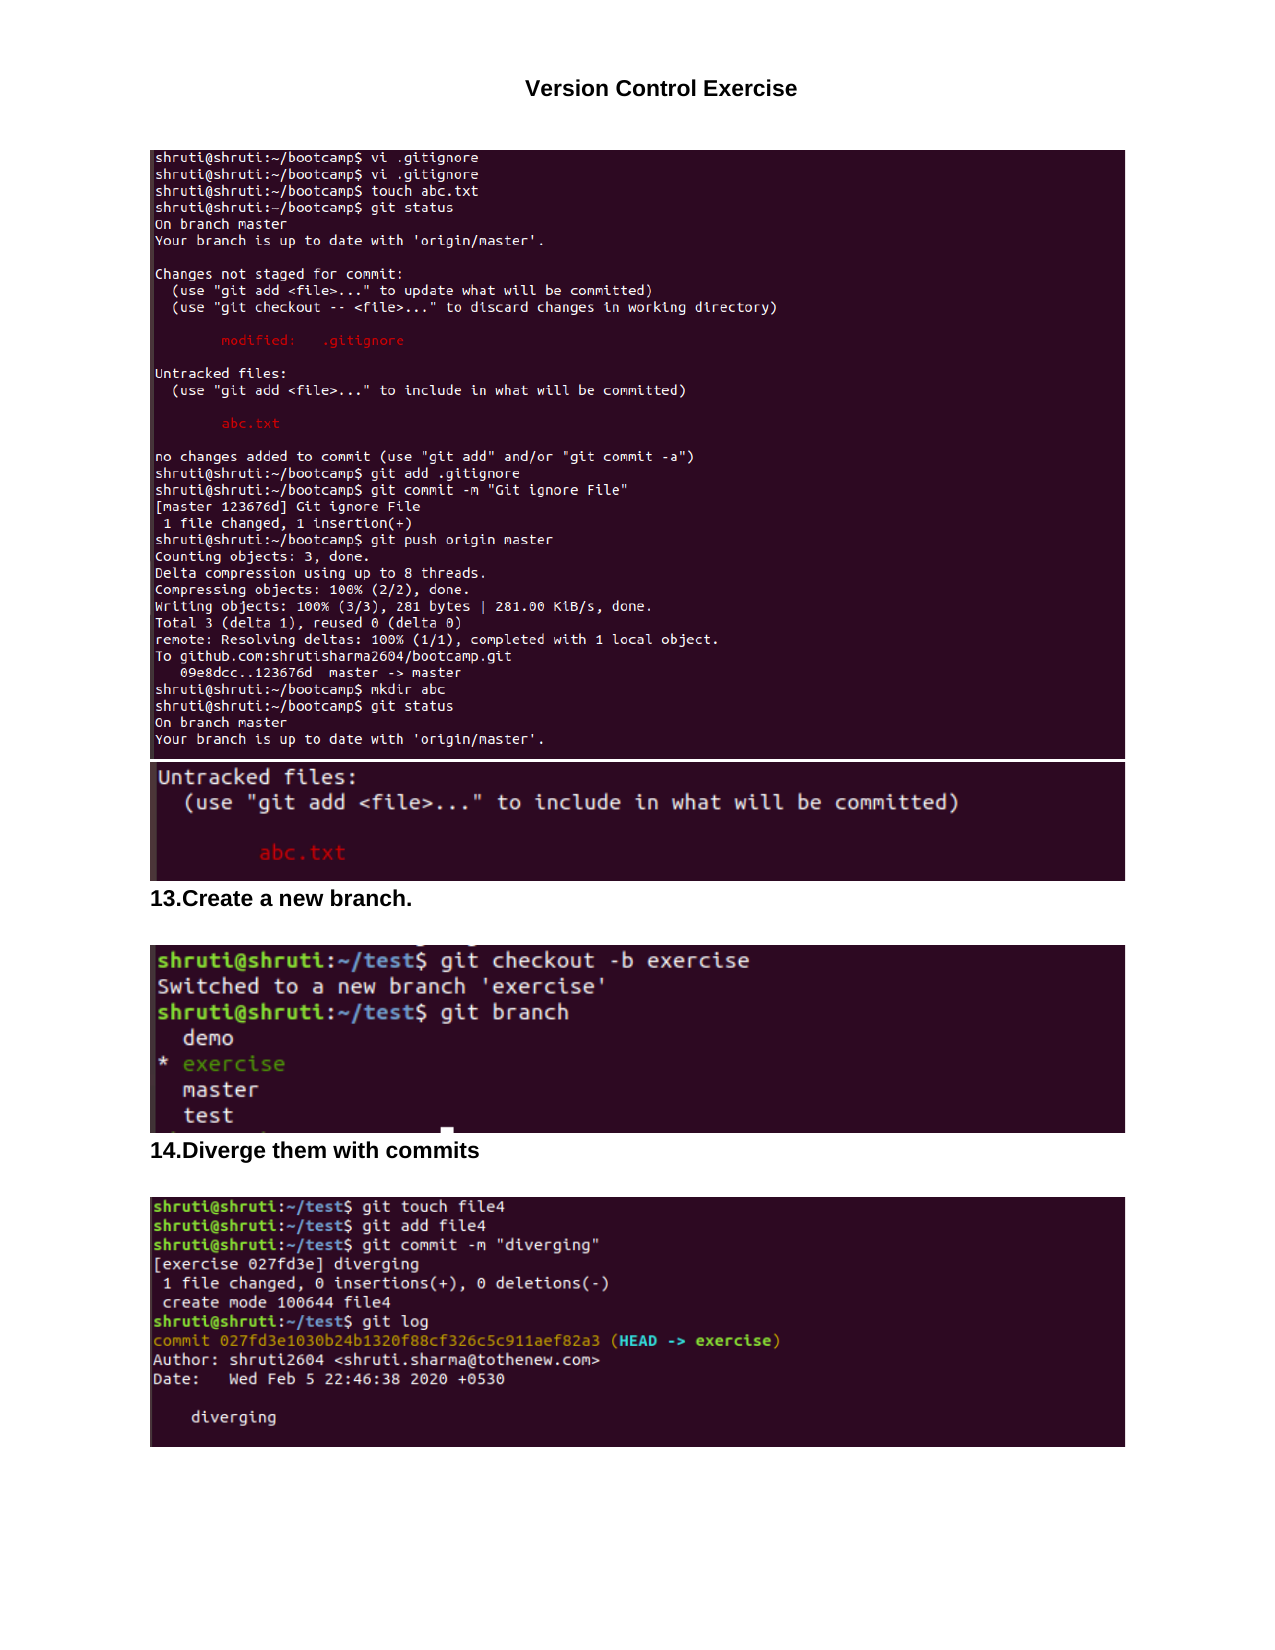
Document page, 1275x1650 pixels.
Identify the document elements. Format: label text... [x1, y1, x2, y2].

text 14.Diverge them with commits [150, 1137, 1125, 1163]
picture [150, 1197, 1125, 1447]
picture [150, 150, 1125, 759]
picture [150, 762, 1125, 881]
picture [150, 945, 1125, 1133]
text 13.Create a new branch. [150, 885, 1125, 911]
